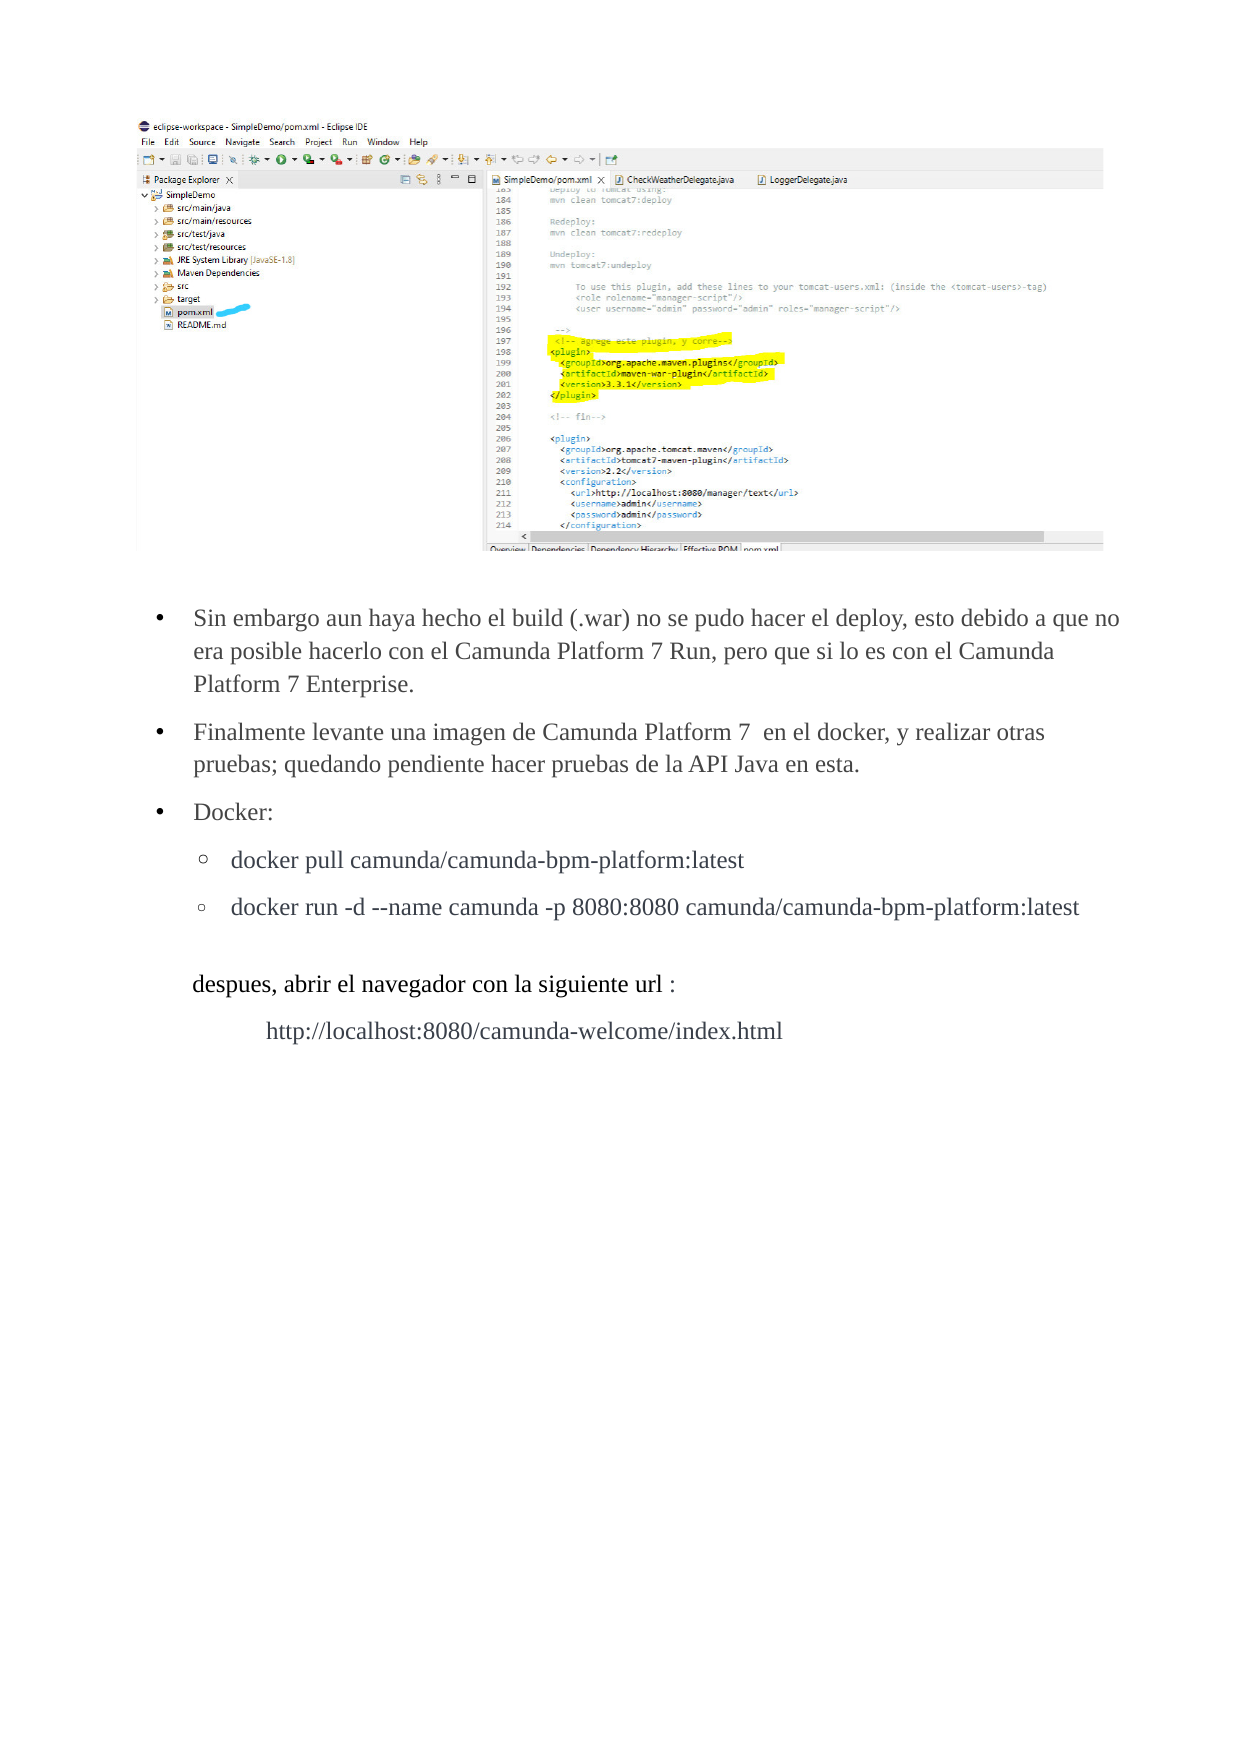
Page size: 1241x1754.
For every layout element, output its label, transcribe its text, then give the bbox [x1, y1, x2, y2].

list Docker: [156, 797, 1122, 826]
list docker pull camunda/camunda-bpm-platform:latest [193, 845, 1122, 873]
list Sin embargo aun haya hecho el build (.war) no se pudo hacer el deploy, esto debido a que no era posible hacerlo con el Camunda Platform 7 Run, pero que si lo es con el Camunda Platform 7 Enterprise. [156, 603, 1122, 698]
text despues, abrir el navegador con la siguiente url : [118, 969, 1122, 997]
text http://localhost:8080/camunda-welcome/index.html [118, 1016, 1122, 1045]
picture [136, 118, 1104, 551]
list docker run -d --name camunda -p 8080:8080 camunda/camunda-bpm-platform:latest [193, 892, 1122, 921]
list Finalmente levante una imagen de Camunda Platform 7 en el docker, y realizar otras pruebas; quedando pendiente hacer pruebas de la API Java en esta. [156, 717, 1122, 778]
